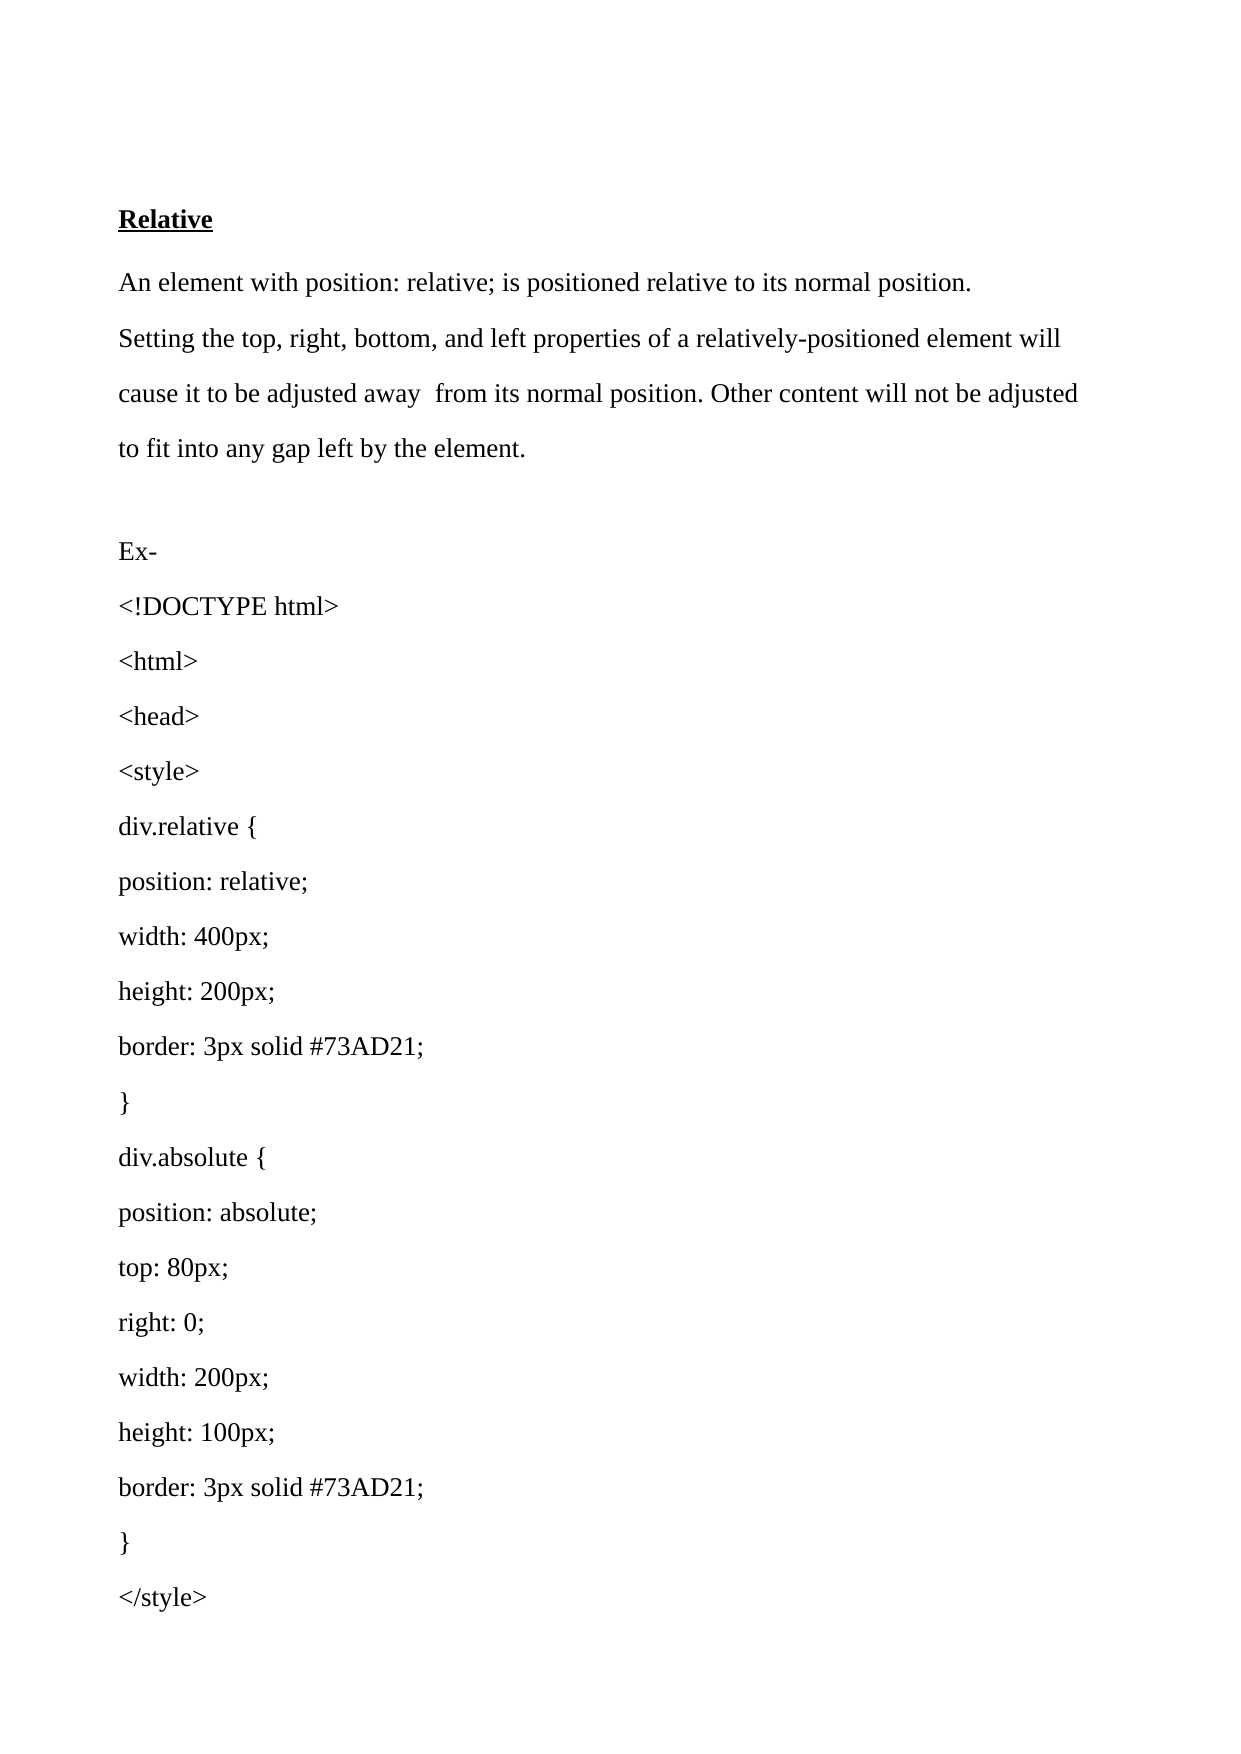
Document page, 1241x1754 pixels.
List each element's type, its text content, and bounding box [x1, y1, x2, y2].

text Setting the top, right, bottom, and left properties of a relatively-positioned element will [811, 334, 1122, 350]
text </style> [118, 1594, 165, 1610]
text top: 80px; [198, 1264, 1122, 1279]
text An element with position: relative; is positioned relative to its normal position. [530, 279, 879, 295]
text width: 400px; [118, 933, 236, 949]
text border: 3px solid #73AD21; [118, 1043, 218, 1059]
text div.absolute { [118, 1154, 1122, 1169]
text <style> [158, 768, 1122, 783]
text border: 3px solid #73AD21; [118, 1484, 218, 1500]
text cause it to be adjusted away from its normal position. Other content will not be adjusted [613, 390, 1016, 405]
text } [118, 1539, 1122, 1555]
text <!DOCTYPE html> [118, 603, 1122, 618]
text </style> [165, 1594, 1122, 1610]
text position: absolute; [122, 1209, 1122, 1224]
text top: 80px; [118, 1264, 141, 1279]
text position: relative; [122, 878, 1122, 894]
text Setting the top, right, bottom, and left properties of a relatively-positioned element will [266, 334, 539, 350]
text height: 100px; [118, 1429, 242, 1445]
text } [118, 1098, 1122, 1114]
text An element with position: relative; is positioned relative to its normal position. [881, 279, 1122, 295]
text <head> [118, 713, 1122, 728]
text height: 200px; [118, 988, 242, 1004]
text <html> [118, 658, 1122, 673]
text cause it to be adjusted away from its normal position. Other content will not be adjusted [414, 390, 611, 405]
text width: 400px; [238, 933, 1122, 949]
text border: 3px solid #73AD21; [220, 1043, 1122, 1059]
text An element with position: relative; is positioned relative to its normal position. [309, 279, 528, 295]
text right: 0; [118, 1319, 1122, 1334]
text width: 200px; [238, 1374, 1122, 1389]
text top: 80px; [143, 1264, 196, 1279]
text to fit into any gap left by the element. [380, 445, 1122, 460]
text <style> [118, 768, 157, 783]
text to fit into any gap left by the element. [301, 445, 379, 460]
text An element with position: relative; is positioned relative to its normal position. [118, 279, 307, 295]
text Setting the top, right, bottom, and left properties of a relatively-positioned element will [573, 334, 813, 350]
text to fit into any gap left by the element. [118, 445, 257, 460]
text border: 3px solid #73AD21; [220, 1484, 1122, 1500]
text height: 200px; [244, 988, 1122, 1004]
text Setting the top, right, bottom, and left properties of a relatively-positioned element will [118, 334, 268, 350]
text div.relative { [118, 823, 1122, 838]
text height: 100px; [244, 1429, 1122, 1445]
text width: 200px; [118, 1374, 236, 1389]
text cause it to be adjusted away from its normal position. Other content will not be adjusted [118, 390, 295, 405]
subtitle Relative [118, 203, 1122, 234]
text Ex- [118, 547, 1122, 563]
